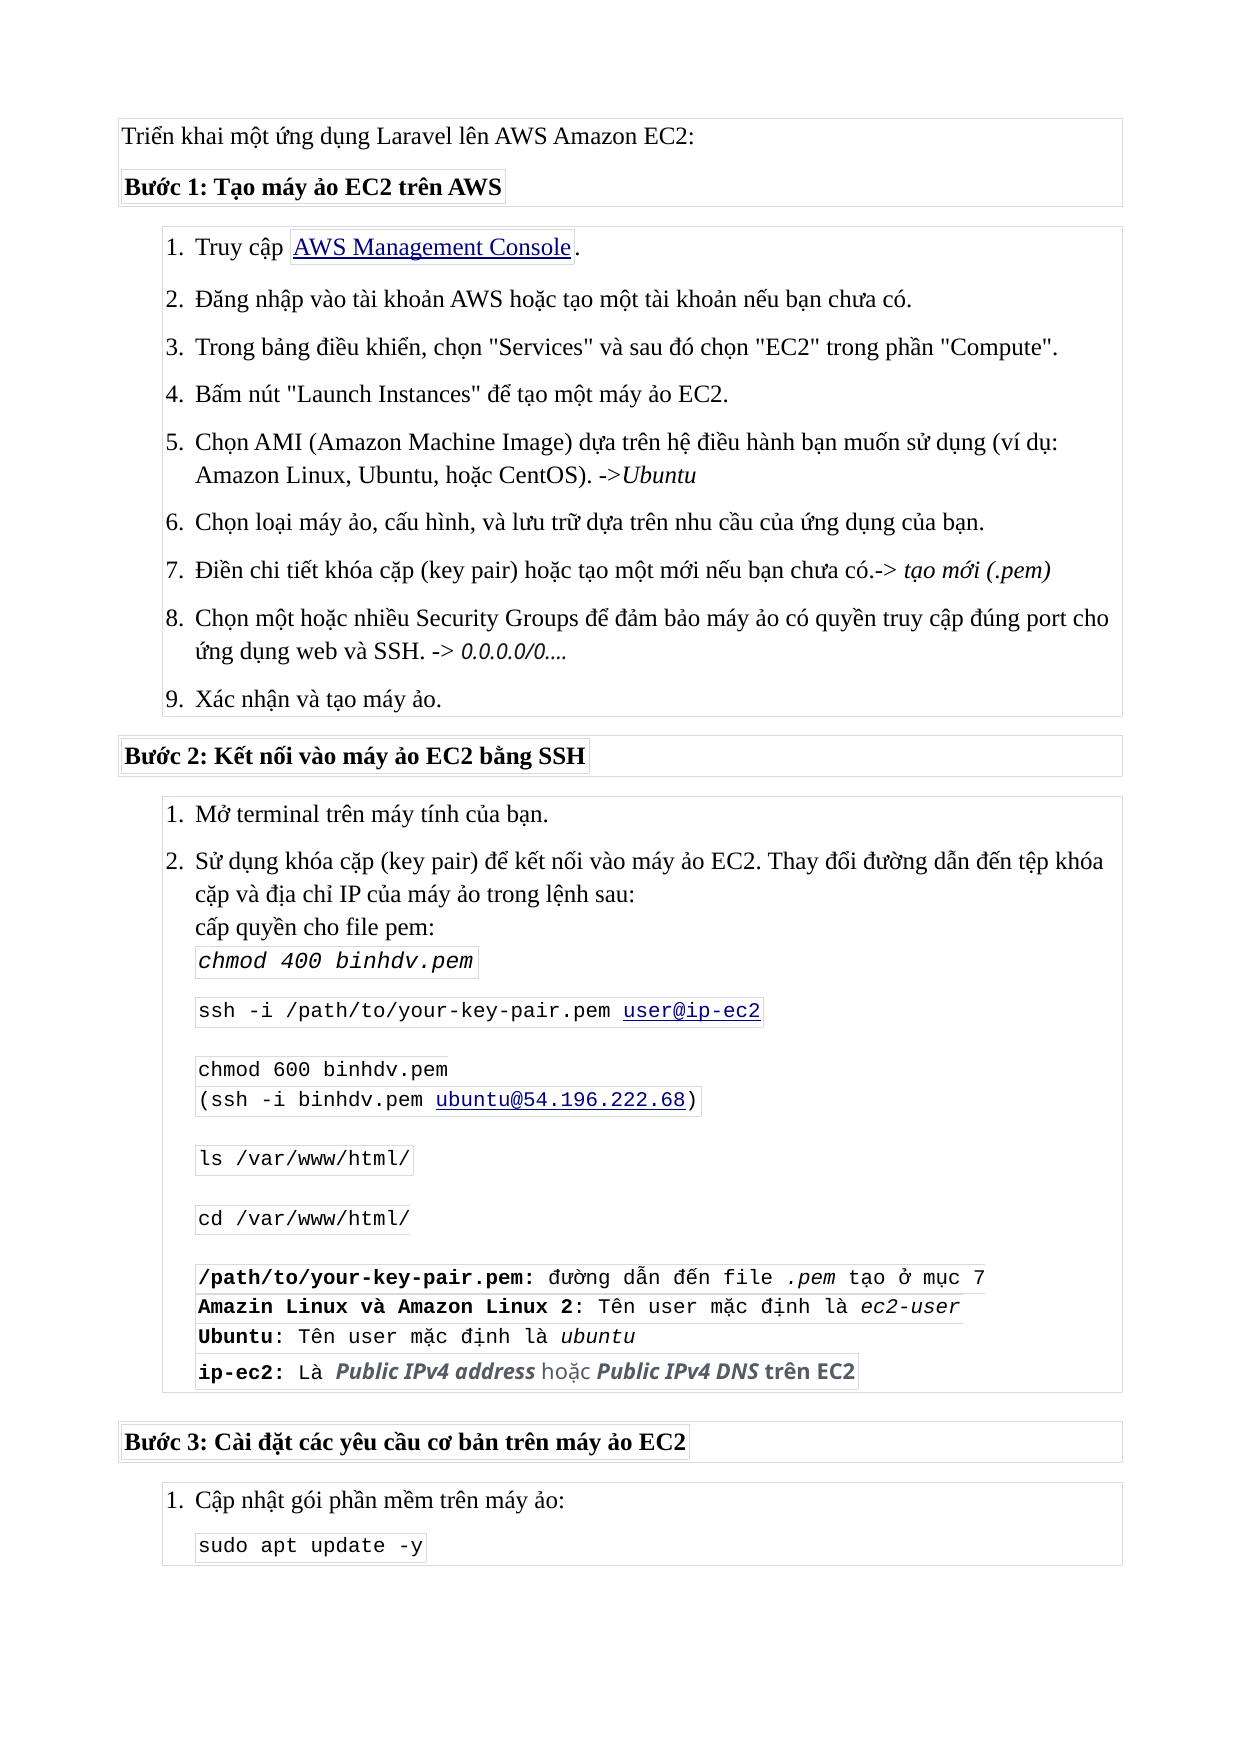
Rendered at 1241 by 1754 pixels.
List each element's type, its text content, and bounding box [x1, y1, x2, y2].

list Chọn loại máy ảo, cấu hình, và lưu trữ dựa trên nhu cầu của ứng dụng của bạn. [163, 504, 1122, 536]
list Bấm nút "Launch Instances" để tạo một máy ảo EC2. [163, 376, 1122, 408]
list Đăng nhập vào tài khoản AWS hoặc tạo một tài khoản nếu bạn chưa có. [163, 281, 1122, 313]
list Chọn một hoặc nhiều Security Groups để đảm bảo máy ảo có quyền truy cập đúng port cho ứng dụng web và SSH. -> 0.0.0.0/0.... [163, 599, 1122, 666]
text Triển khai một ứng dụng Laravel lên AWS Amazon EC2: [119, 119, 1122, 150]
list Chọn AMI (Amazon Machine Image) dựa trên hệ điều hành bạn muốn sử dụng (ví dụ: Amazon Linux, Ubuntu, hoặc CentOS). ->Ubuntu [163, 424, 1122, 488]
list ls /var/www/html/ [163, 1142, 1122, 1175]
list Mở terminal trên máy tính của bạn. [163, 797, 1122, 827]
text Bước 1: Tạo máy ảo EC2 trên AWS [119, 166, 1122, 206]
list Điền chi tiết khóa cặp (key pair) hoặc tạo một mới nếu bạn chưa có.-> tạo mới (.pem) [163, 552, 1122, 584]
list Truy cập AWS Management Console. [163, 227, 1122, 264]
list Xác nhận và tạo máy ảo. [163, 681, 1122, 716]
text Bước 2: Kết nối vào máy ảo EC2 bằng SSH [119, 736, 1122, 776]
list Sử dụng khóa cặp (key pair) để kết nối vào máy ảo EC2. Thay đổi đường dẫn đến tệp khóa cặp và địa chỉ IP của máy ảo trong lệnh sau: cấp quyền cho file pem: chmod 400 binhdv.pem [163, 843, 1122, 978]
list cd /var/www/html/ /path/to/your-key-pair.pem: đường dẫn đến file .pem tạo ở mục 7 Amazin Linux và Amazon Linux 2: Tên user mặc định là ec2-user Ubuntu: Tên user mặc định là ubuntu ip-ec2: Là Public IPv4 address hoặc Public IPv4 DNS trên EC2 [163, 1201, 1122, 1392]
text Bước 3: Cài đặt các yêu cầu cơ bản trên máy ảo EC2 [119, 1422, 1122, 1462]
list Cập nhật gói phần mềm trên máy ảo: [163, 1483, 1122, 1514]
list Trong bảng điều khiển, chọn "Services" và sau đó chọn "EC2" trong phần "Compute". [163, 328, 1122, 360]
list sudo apt update -y [163, 1529, 1122, 1565]
list chmod 600 binhdv.pem (ssh -i binhdv.pem ubuntu@54.196.222.68) [163, 1053, 1122, 1116]
list ssh -i /path/to/your-key-pair.pem user@ip-ec2 [163, 994, 1122, 1027]
